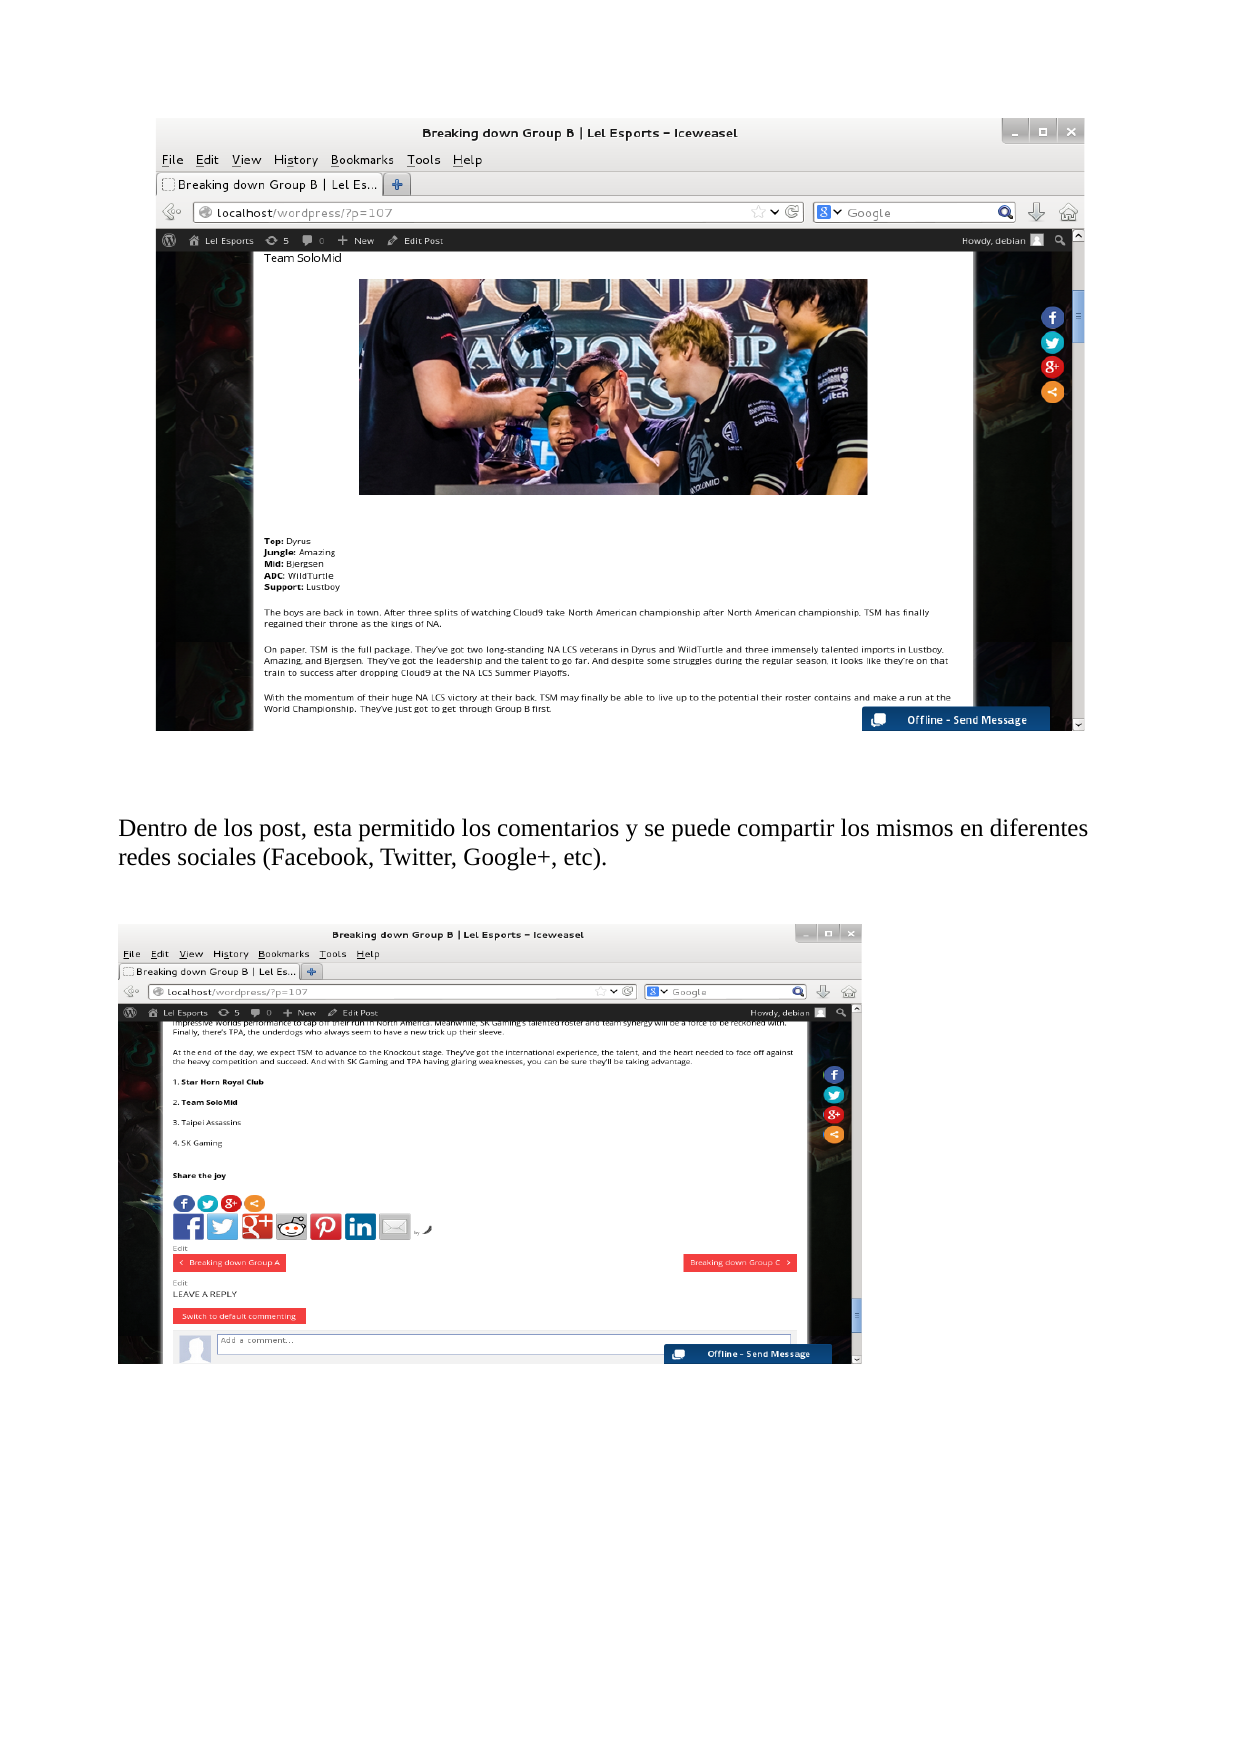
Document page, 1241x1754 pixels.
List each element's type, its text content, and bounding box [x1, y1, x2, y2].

picture [155, 118, 1085, 731]
picture [118, 924, 862, 1364]
text Dentro de los post, esta permitido los comentarios y se puede compartir los mismos en diferentes redes sociales (Facebook, Twitter, Google+, etc). [118, 813, 1122, 870]
